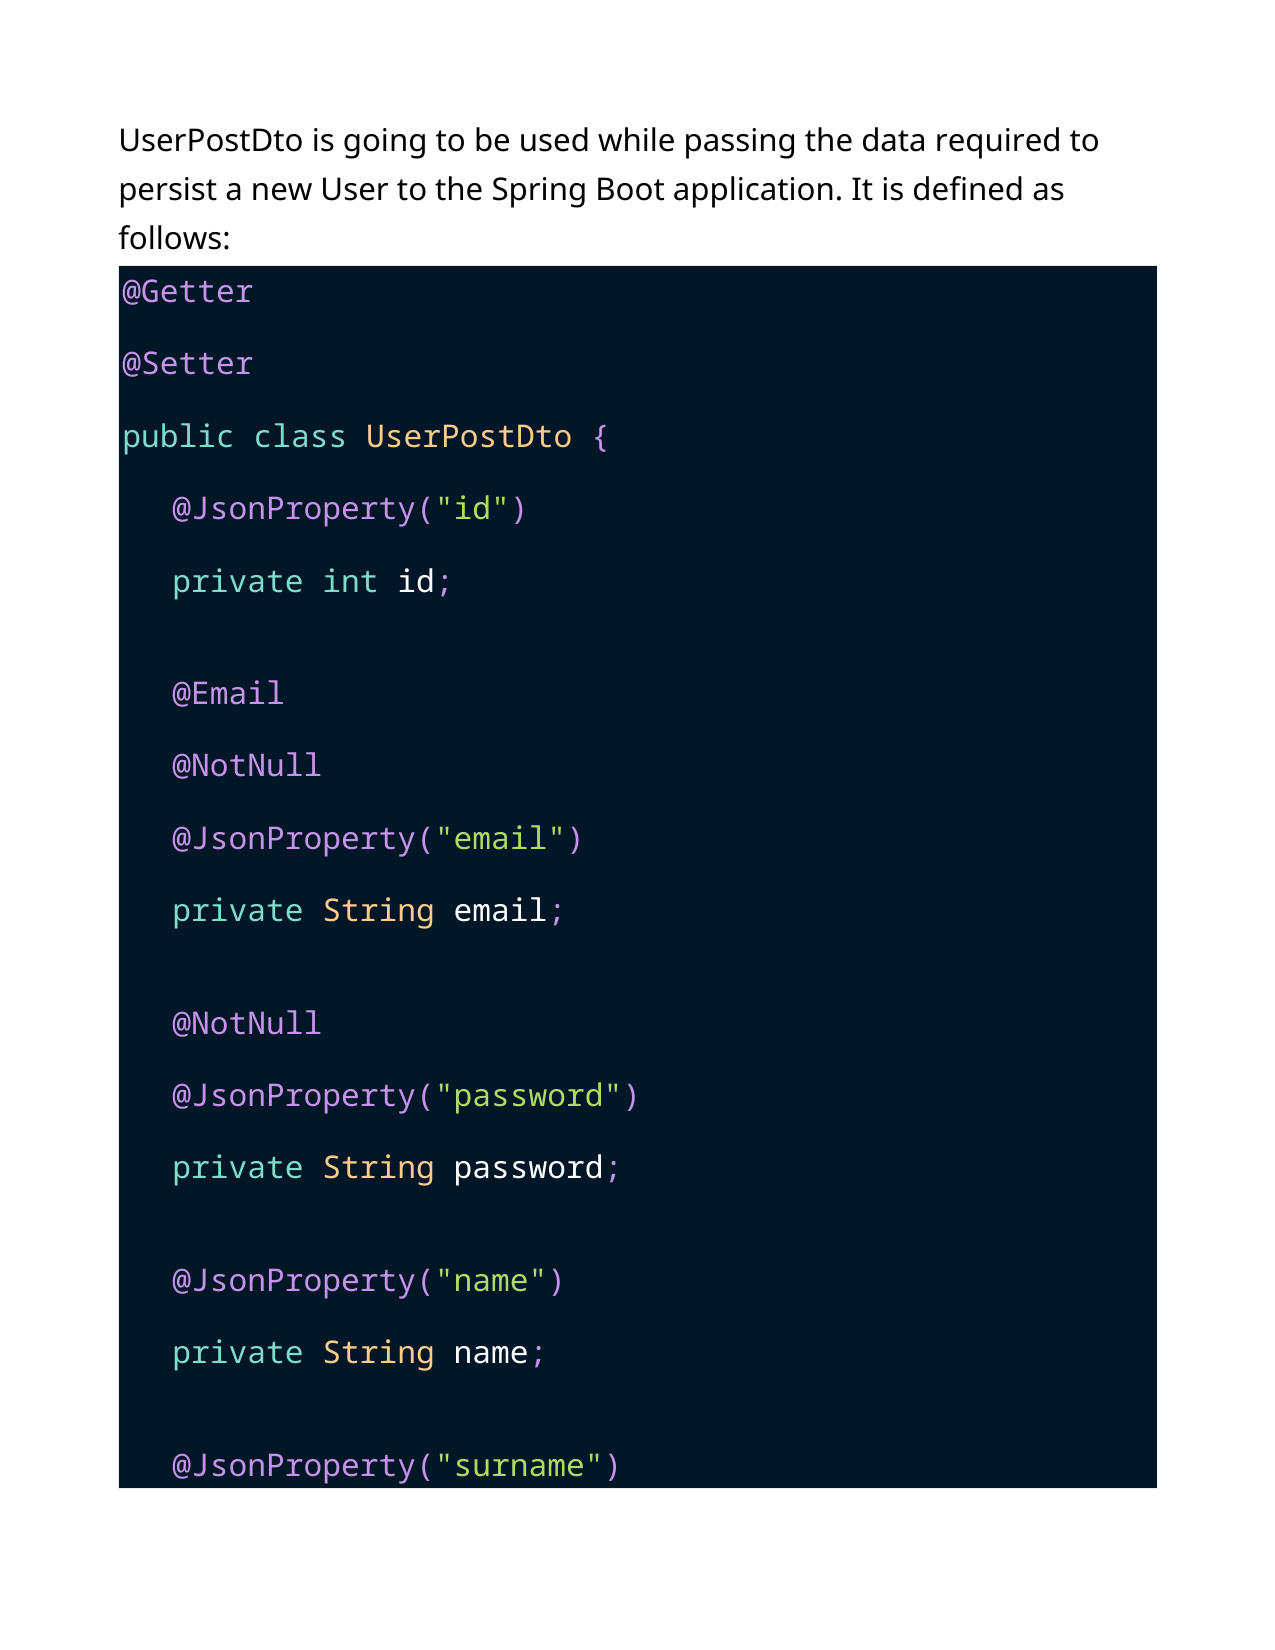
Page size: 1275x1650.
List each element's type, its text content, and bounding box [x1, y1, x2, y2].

text UserPostDto is going to be used while passing the data required to persist a new User to the Spring Boot application. It is defined as follows: [118, 118, 1157, 259]
text @Getter [119, 266, 1157, 312]
text @JsonProperty("surname") [119, 1439, 1157, 1488]
text private int id; [119, 554, 1157, 601]
text @JsonProperty("id") [119, 482, 1157, 529]
text @NotNull [119, 739, 1157, 786]
text @NotNull [119, 997, 1157, 1043]
text public class UserPostDto { [119, 410, 1157, 456]
text @Email [119, 667, 1157, 714]
text @JsonProperty("email") [119, 812, 1157, 858]
text private String email; [119, 884, 1157, 931]
text private String password; [119, 1142, 1157, 1188]
text @Setter [119, 337, 1157, 384]
text @JsonProperty("password") [119, 1069, 1157, 1116]
text @JsonProperty("name") [119, 1254, 1157, 1301]
text private String name; [119, 1326, 1157, 1373]
